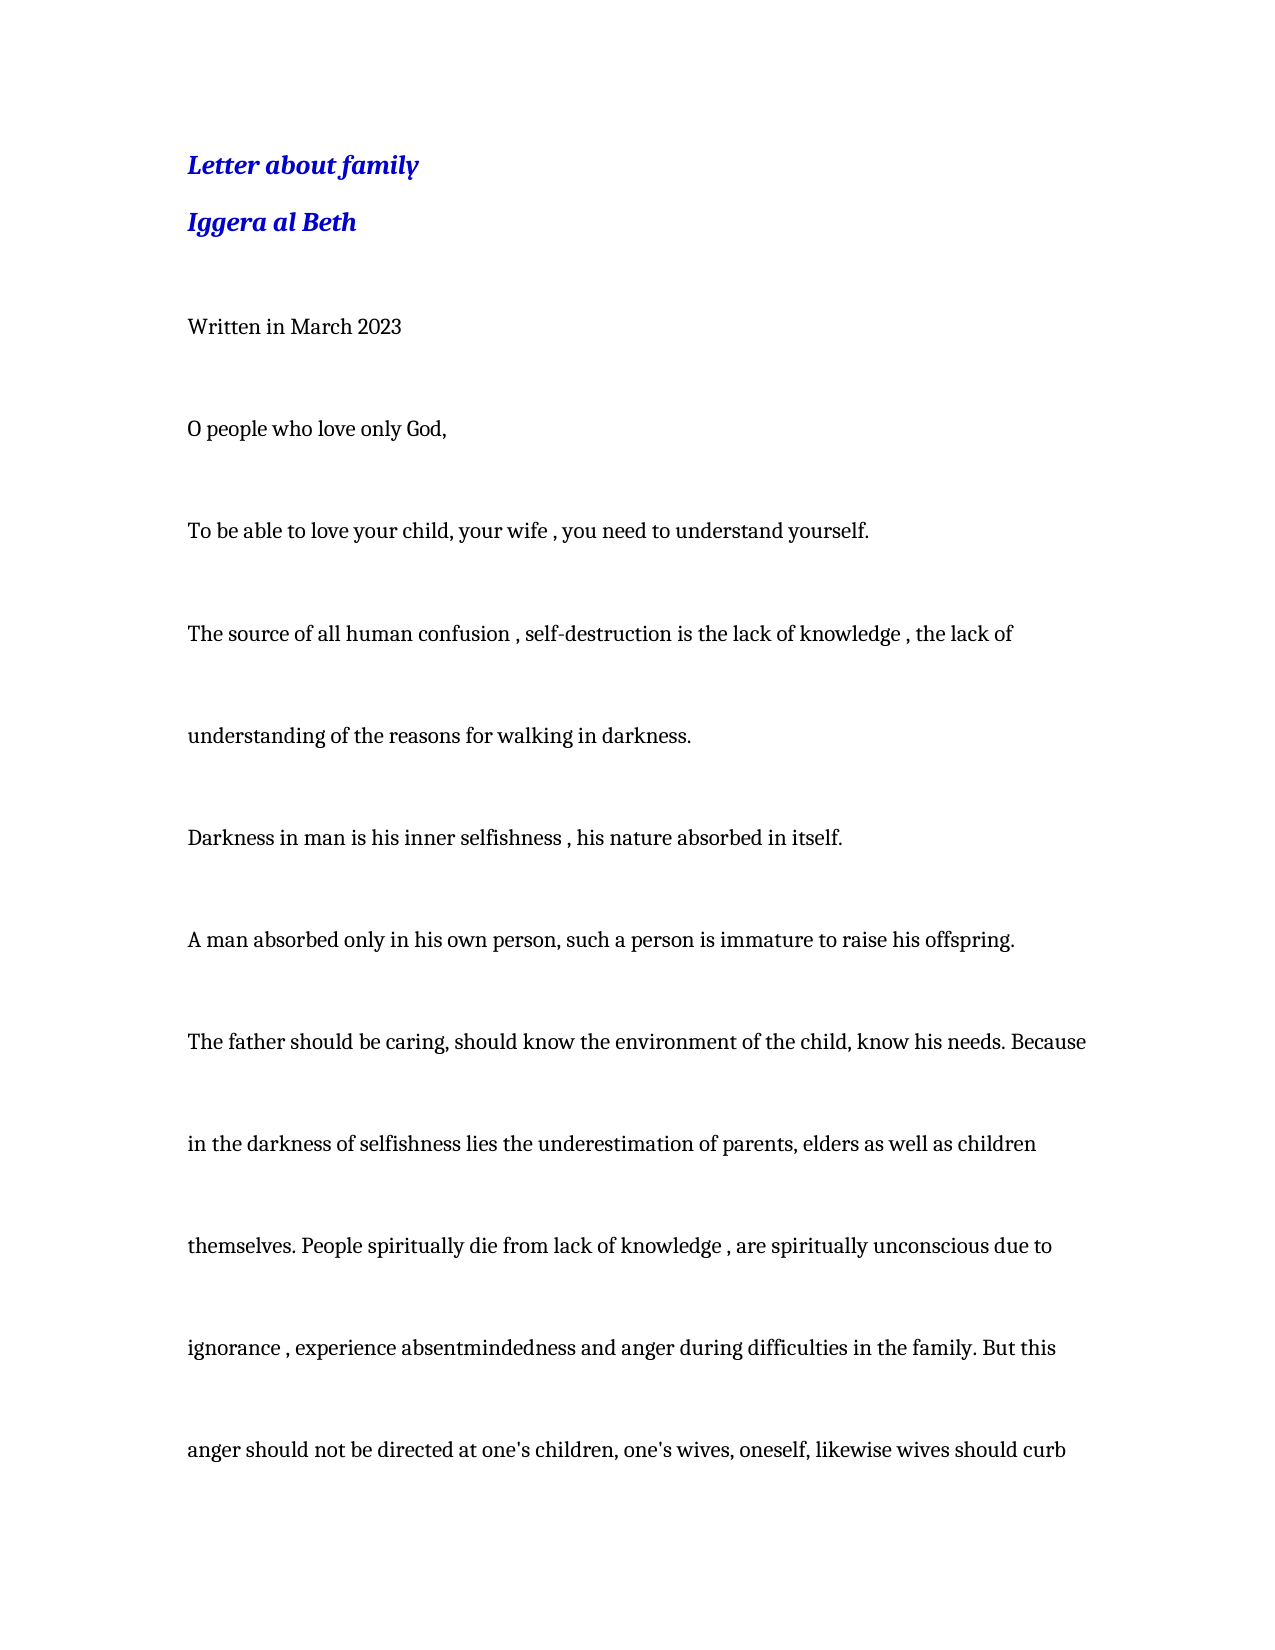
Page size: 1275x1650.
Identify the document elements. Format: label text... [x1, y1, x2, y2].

text Iggera al Beth [187, 207, 1087, 238]
text O people who love only God, [187, 416, 1087, 443]
text Written in March 2023 [187, 314, 1087, 341]
text Darkness in man is his inner selfishness , his nature absorbed in itself. [187, 824, 1087, 851]
text anger should not be directed at one's children, one's wives, oneself, likewise wives should curb [187, 1437, 1087, 1463]
text A man absorbed only in his own person, such a person is immature to raise his offspring. [187, 927, 1087, 953]
text Letter about family [187, 150, 1087, 181]
text The source of all human confusion , self-destruction is the lack of knowledge , the lack of [187, 620, 1087, 647]
text understanding of the reasons for walking in darkness. [187, 722, 1087, 749]
text The father should be caring, should know the environment of the child, know his needs. Because [187, 1029, 1087, 1055]
text To be able to love your child, your wife , you need to understand yourself. [187, 518, 1087, 545]
text ignorance , experience absentmindedness and anger during difficulties in the family. But this [187, 1335, 1087, 1361]
text themselves. People spiritually die from lack of knowledge , are spiritually unconscious due to [187, 1233, 1087, 1259]
text in the darkness of selfishness lies the underestimation of parents, elders as well as children [187, 1131, 1087, 1157]
